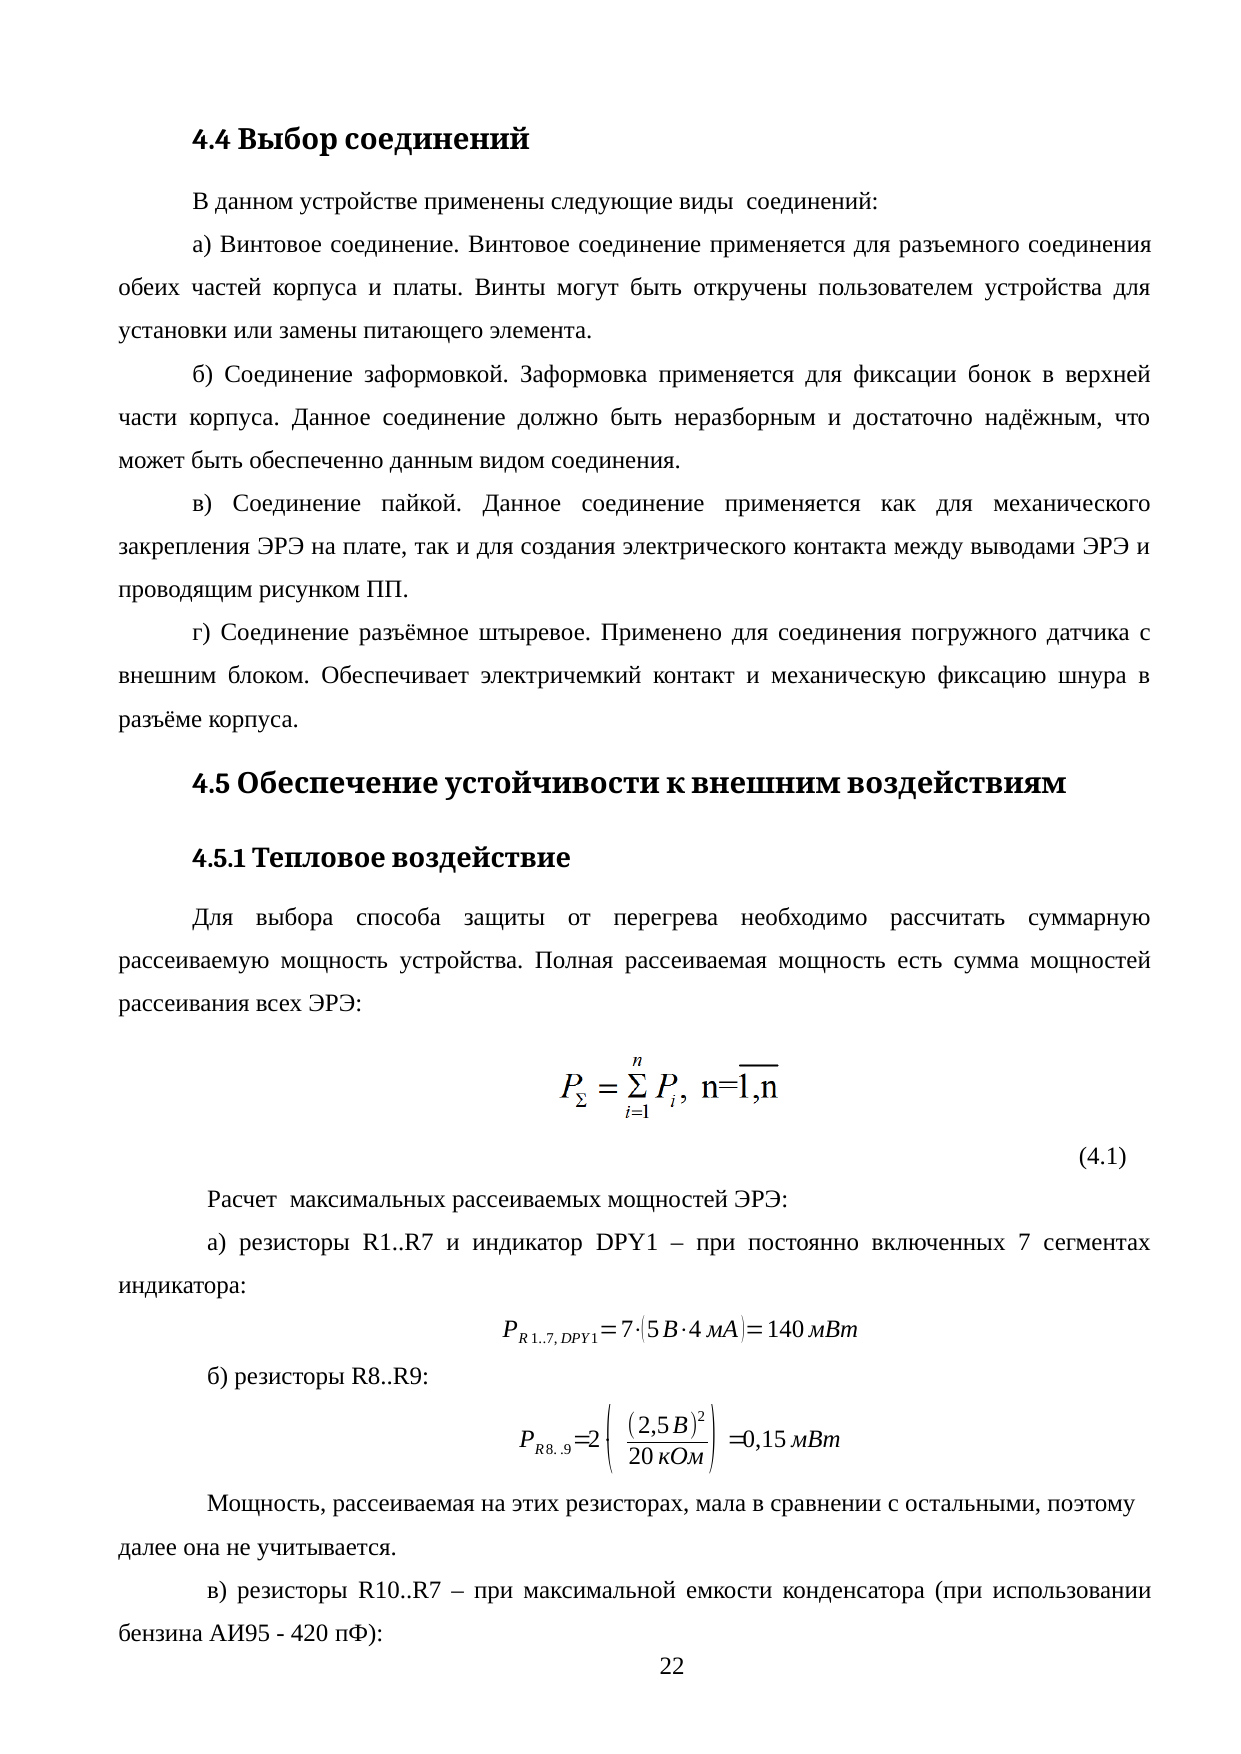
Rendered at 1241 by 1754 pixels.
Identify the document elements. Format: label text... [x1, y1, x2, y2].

text г) Соединение разъёмное штыревое. Применено для соединения погружного датчика с внешним блоком. Обеспечивает электричемкий контакт и механическую фиксацию шнура в разъёме корпуса. [118, 617, 1152, 732]
text Мощность, рассеиваемая на этих резисторах, мала в сравнении с остальными, поэтому далее она не учитывается. [118, 1488, 1152, 1560]
text в) резисторы R10..R7 – при максимальной емкости конденсатора (при использовании бензина АИ95 - 420 пФ): [118, 1575, 1152, 1647]
picture [553, 1048, 787, 1127]
text а) резисторы R1..R7 и индикатор DPY1 – при постоянно включенных 7 сегментах индикатора: [118, 1227, 1152, 1299]
text Для выбора способа защиты от перегрева необходимо рассчитать суммарную рассеиваемую мощность устройства. Полная рассеиваемая мощность есть сумма мощностей рассеивания всех ЭРЭ: [118, 902, 1152, 1017]
text б) Соединение заформовкой. Заформовка применяется для фиксации бонок в верхней части корпуса. Данное соединение должно быть неразборным и достаточно надёжным, что может быть обеспеченно данным видом соединения. [118, 359, 1152, 474]
text Расчет максимальных рассеиваемых мощностей ЭРЭ: [118, 1184, 1152, 1213]
text в) Соединение пайкой. Данное соединение применяется как для механического закрепления ЭРЭ на плате, так и для создания электрического контакта между выводами ЭРЭ и проводящим рисунком ПП. [118, 488, 1152, 603]
text В данном устройстве применены следующие виды соединений: [118, 186, 1152, 215]
text а) Винтовое соединение. Винтовое соединение применяется для разъемного соединения обеих частей корпуса и платы. Винты могут быть откручены пользователем устройства для установки или замены питающего элемента. [118, 229, 1152, 344]
subtitle 4.5 Обеспечение устойчивости к внешним воздействиям [118, 768, 1152, 801]
text б) резисторы R8..R9: [118, 1361, 1152, 1390]
subtitle 4.4 Выбор соединений [118, 123, 1152, 157]
text (4.1) [118, 1031, 1152, 1170]
subtitle 4.5.1 Тепловое воздействие [118, 843, 1152, 874]
